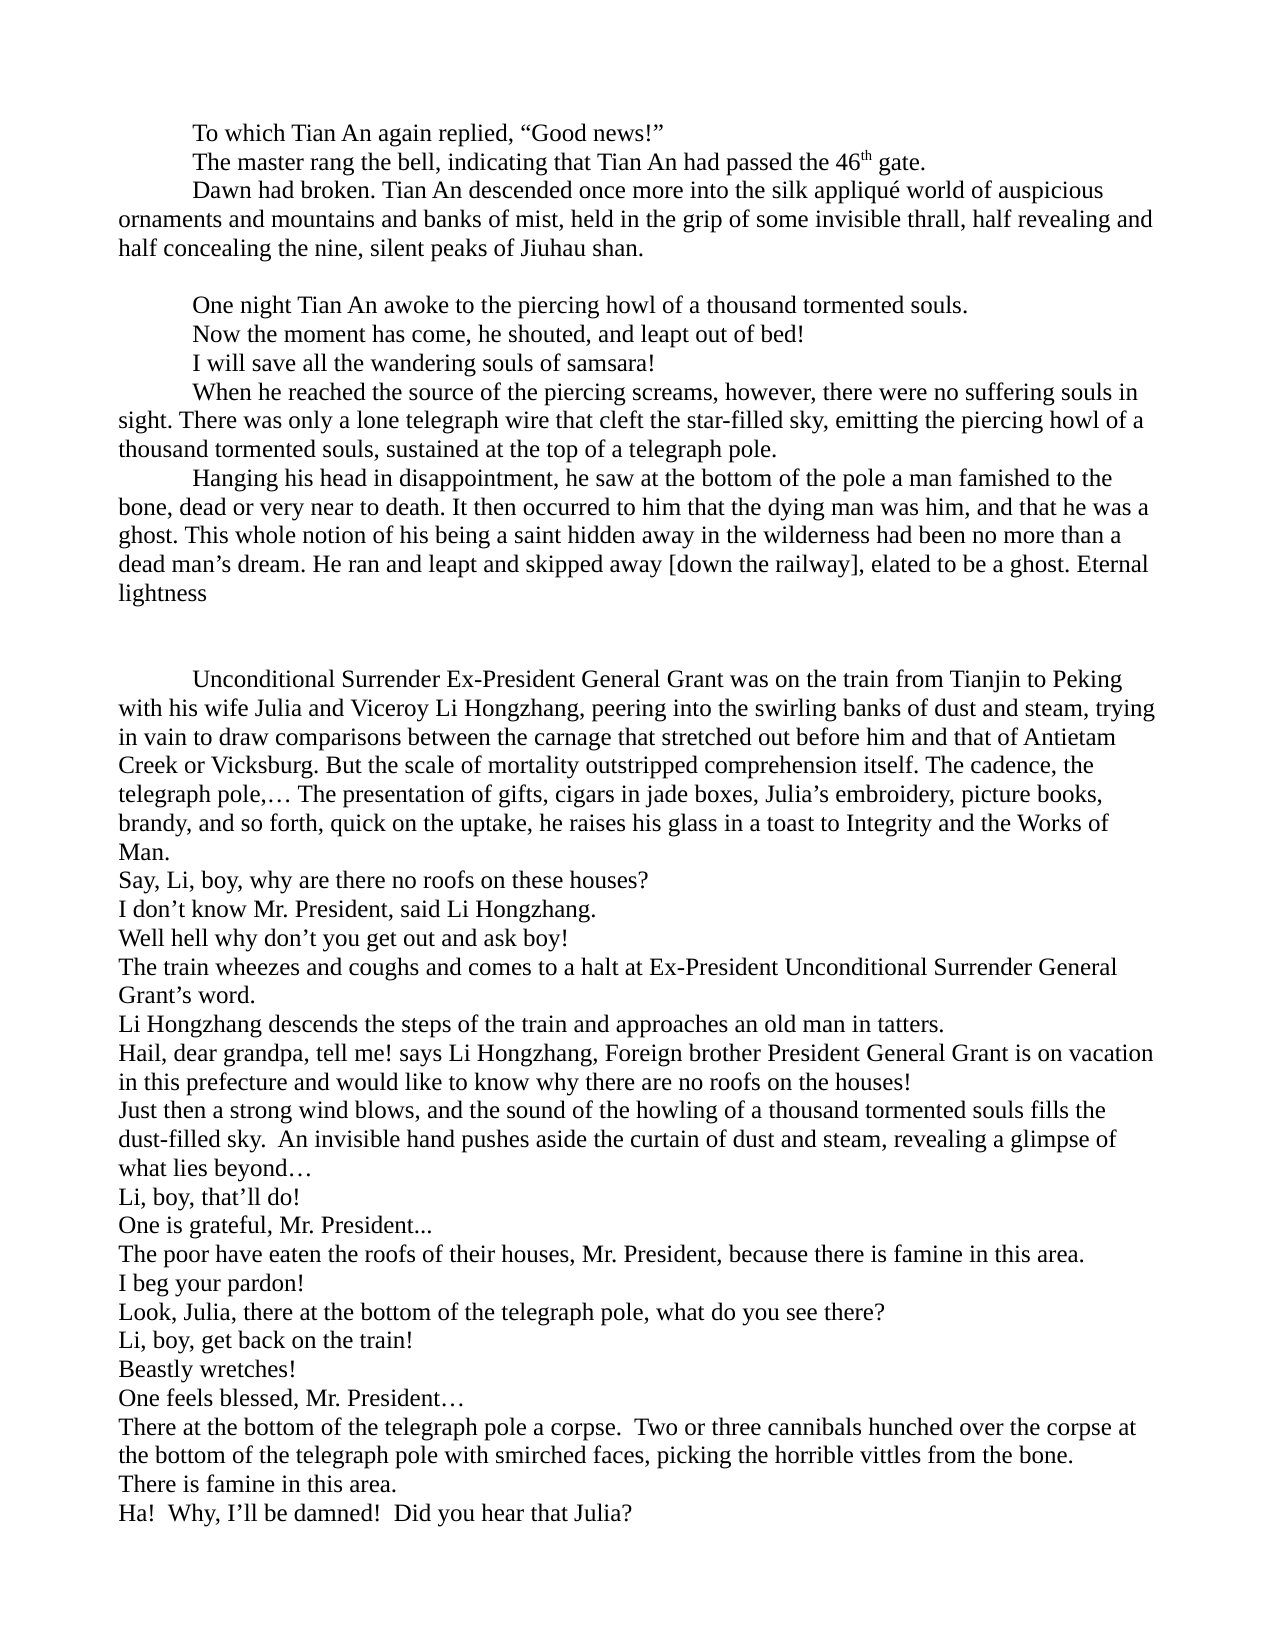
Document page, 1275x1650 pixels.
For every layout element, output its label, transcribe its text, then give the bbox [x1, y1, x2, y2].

text The poor have eaten the roofs of their houses, Mr. President, because there is famine in this area. [118, 1239, 1157, 1268]
text There is famine in this area. [118, 1469, 1157, 1498]
text Unconditional Surrender Ex-President General Grant was on the train from Tianjin to Peking with his wife Julia and Viceroy Li Hongzhang, peering into the swirling banks of dust and steam, trying in vain to draw comparisons between the carnage that stretched out before him and that of Antietam Creek or Vicksburg. But the scale of mortality outstripped comprehension itself. The cadence, the telegraph pole,… The presentation of gifts, cigars in jade boxes, Julia’s embroidery, picture books, brandy, and so forth, quick on the uptake, he raises his glass in a toast to Integrity and the Works of Man. [118, 664, 1157, 866]
text I will save all the wandering souls of samsara! [118, 348, 1157, 377]
text Now the moment has come, he shouted, and leapt out of bed! [118, 319, 1157, 348]
text I don’t know Mr. President, said Li Hongzhang. [118, 894, 1157, 923]
text One night Tian An awoke to the piercing howl of a thousand tormented souls. [118, 291, 1157, 319]
text Hail, dear grandpa, tell me! says Li Hongzhang, Foreign brother President General Grant is on vacation in this prefecture and would like to know why there are no roofs on the houses! [118, 1038, 1157, 1096]
text Hanging his head in disappointment, he saw at the bottom of the pole a man famished to the bone, dead or very near to death. It then occurred to him that the dying man was him, and that he was a ghost. This whole notion of his being a saint hidden away in the wilderness had been no more than a dead man’s dream. He ran and leapt and skipped away [down the railway], elated to be a ghost. Eternal lightness [118, 463, 1157, 607]
text Dawn had broken. Tian An descended once more into the silk appliqué world of auspicious ornaments and mountains and banks of mist, held in the grip of some invisible thrall, half revealing and half concealing the nine, silent peaks of Jiuhau shan. [118, 176, 1157, 262]
text To which Tian An again replied, “Good news!” [118, 118, 1157, 147]
text Li, boy, that’ll do! [118, 1182, 1157, 1211]
text When he reached the source of the piercing screams, however, there were no suffering souls in sight. There was only a lone telegraph wire that cleft the star-filled sky, emitting the piercing howl of a thousand tormented souls, sustained at the top of a telegraph pole. [118, 377, 1157, 463]
text Well hell why don’t you get out and ask boy! [118, 923, 1157, 952]
text Just then a strong wind blows, and the sound of the howling of a thousand tormented souls fills the dust-filled sky. An invisible hand pushes aside the curtain of dust and steam, revealing a glimpse of what lies beyond… [118, 1096, 1157, 1182]
text The train wheezes and coughs and comes to a halt at Ex-President Unconditional Surrender General Grant’s word. [118, 952, 1157, 1009]
text Say, Li, boy, why are there no roofs on these houses? [118, 866, 1157, 894]
text I beg your pardon! [118, 1268, 1157, 1297]
text One is grateful, Mr. President... [118, 1211, 1157, 1239]
text The master rang the bell, indicating that Tian An had passed the 46th gate. [118, 147, 1157, 176]
text One feels blessed, Mr. President… [118, 1383, 1157, 1412]
text There at the bottom of the telegraph pole a corpse. Two or three cannibals hunched over the corpse at the bottom of the telegraph pole with smirched faces, picking the horrible vittles from the bone. [118, 1412, 1157, 1469]
text Li Hongzhang descends the steps of the train and approaches an old man in tatters. [118, 1009, 1157, 1038]
text Ha! Why, I’ll be damned! Did you hear that Julia? [118, 1498, 1157, 1527]
text Beastly wretches! [118, 1354, 1157, 1383]
text Li, boy, get back on the train! [118, 1326, 1157, 1354]
text Look, Julia, there at the bottom of the telegraph pole, what do you see there? [118, 1297, 1157, 1326]
